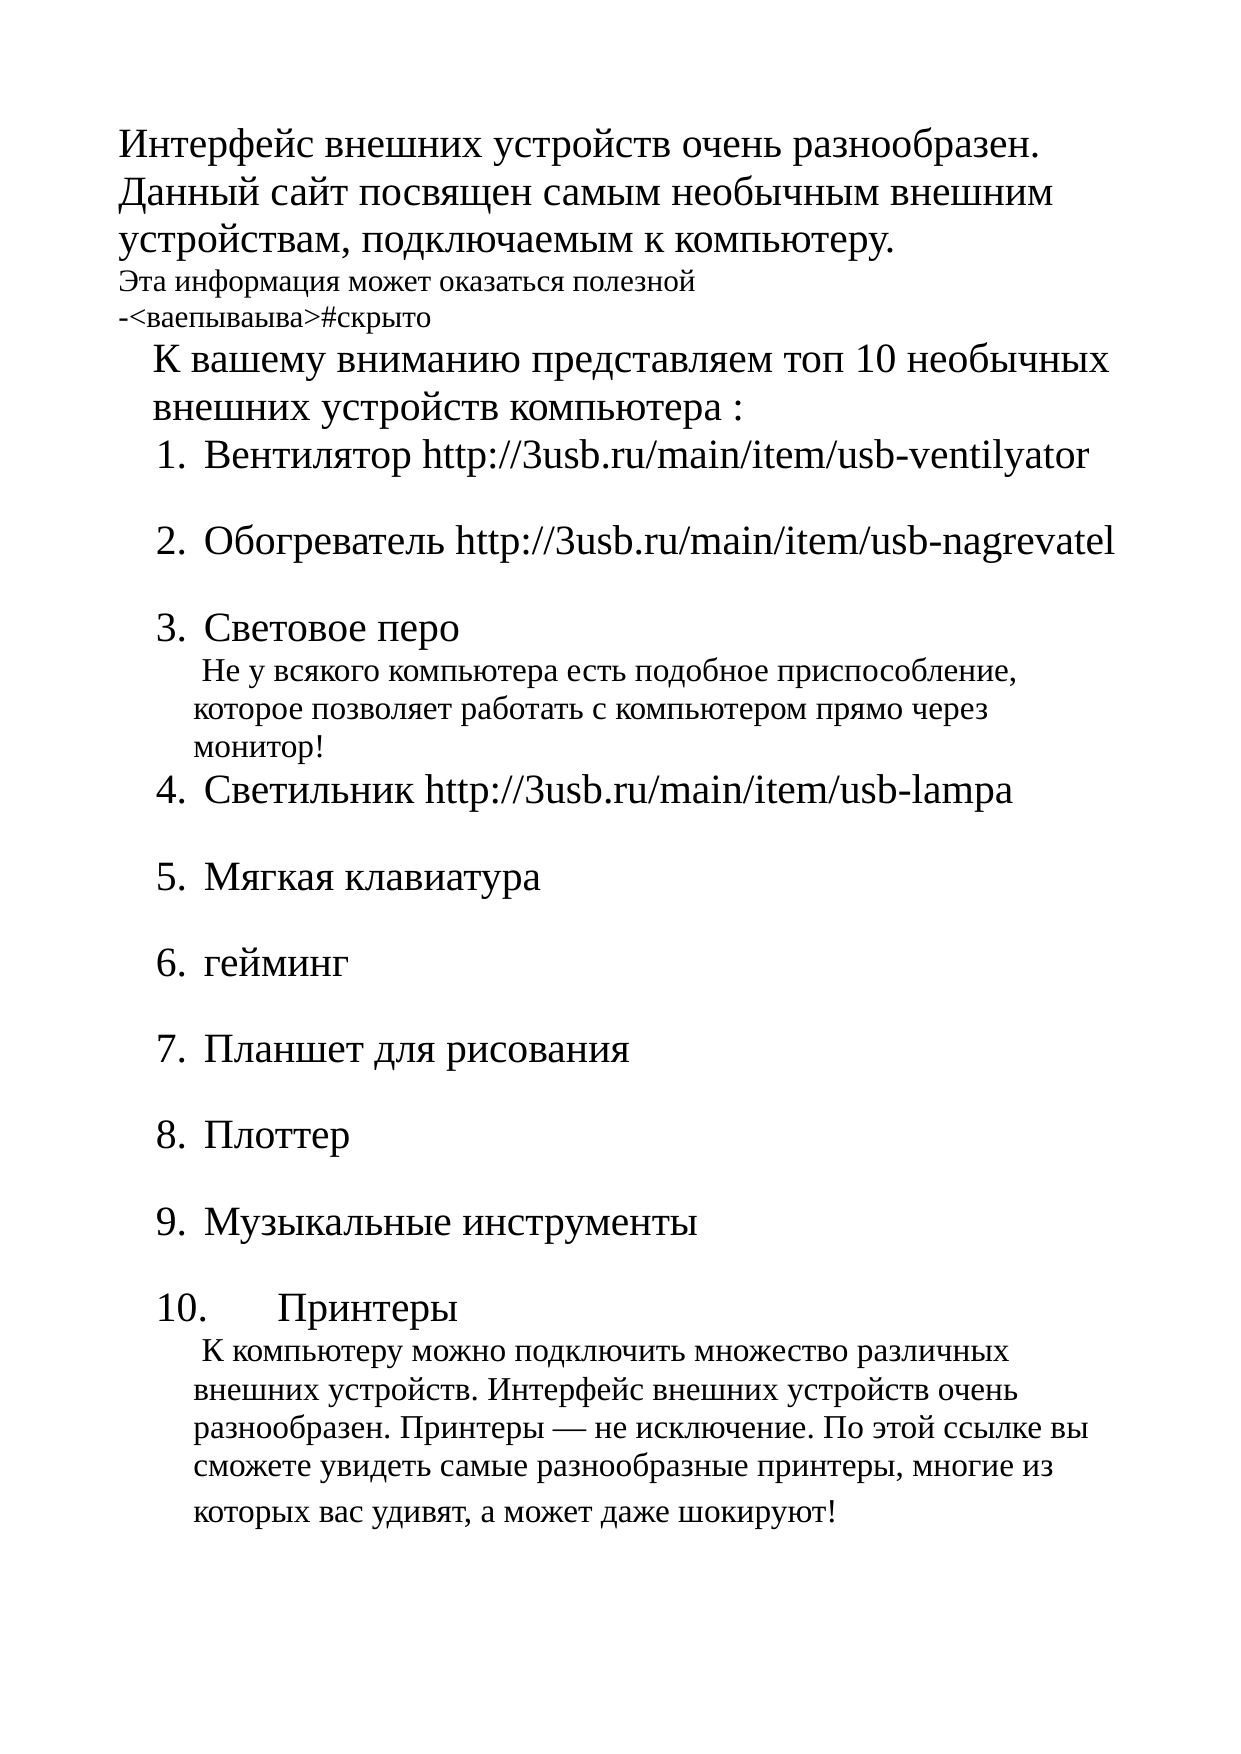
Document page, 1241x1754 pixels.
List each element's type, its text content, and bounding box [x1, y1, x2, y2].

list Плоттер [156, 1110, 1122, 1158]
list Вентилятор http://3usb.ru/main/item/usb-ventilyator [156, 429, 1122, 477]
list Мягкая клавиатура [156, 851, 1122, 899]
list Планшет для рисования [156, 1024, 1122, 1072]
text -<ваепываыва>#скрыто [118, 298, 1122, 334]
list Принтеры [156, 1282, 1122, 1330]
list К компьютеру можно подключить множество различных внешних устройств. Интерфейс внешних устройств очень разнообразен. Принтеры — не исключение. По этой ссылке вы сможете увидеть самые разнообразные принтеры, многие из которых вас удивят, а может даже шокируют! [156, 1330, 1122, 1532]
text К вашему вниманию представляем топ 10 необычных внешних устройств компьютера : [152, 334, 1122, 429]
list Не у всякого компьютера есть подобное приспособление, которое позволяет работать с компьютером прямо через монитор! [156, 650, 1122, 765]
list Световое перо [156, 602, 1122, 650]
list гейминг [156, 937, 1122, 985]
text Интерфейс внешних устройств очень разнообразен. Данный сайт посвящен самым необычным внешним устройствам, подключаемым к компьютеру. [118, 118, 1122, 262]
list Обогреватель http://3usb.ru/main/item/usb-nagrevatel [156, 516, 1122, 564]
text Эта информация может оказаться полезной [118, 262, 1122, 298]
list Музыкальные инструменты [156, 1196, 1122, 1244]
list Светильник http://3usb.ru/main/item/usb-lampa [156, 765, 1122, 813]
